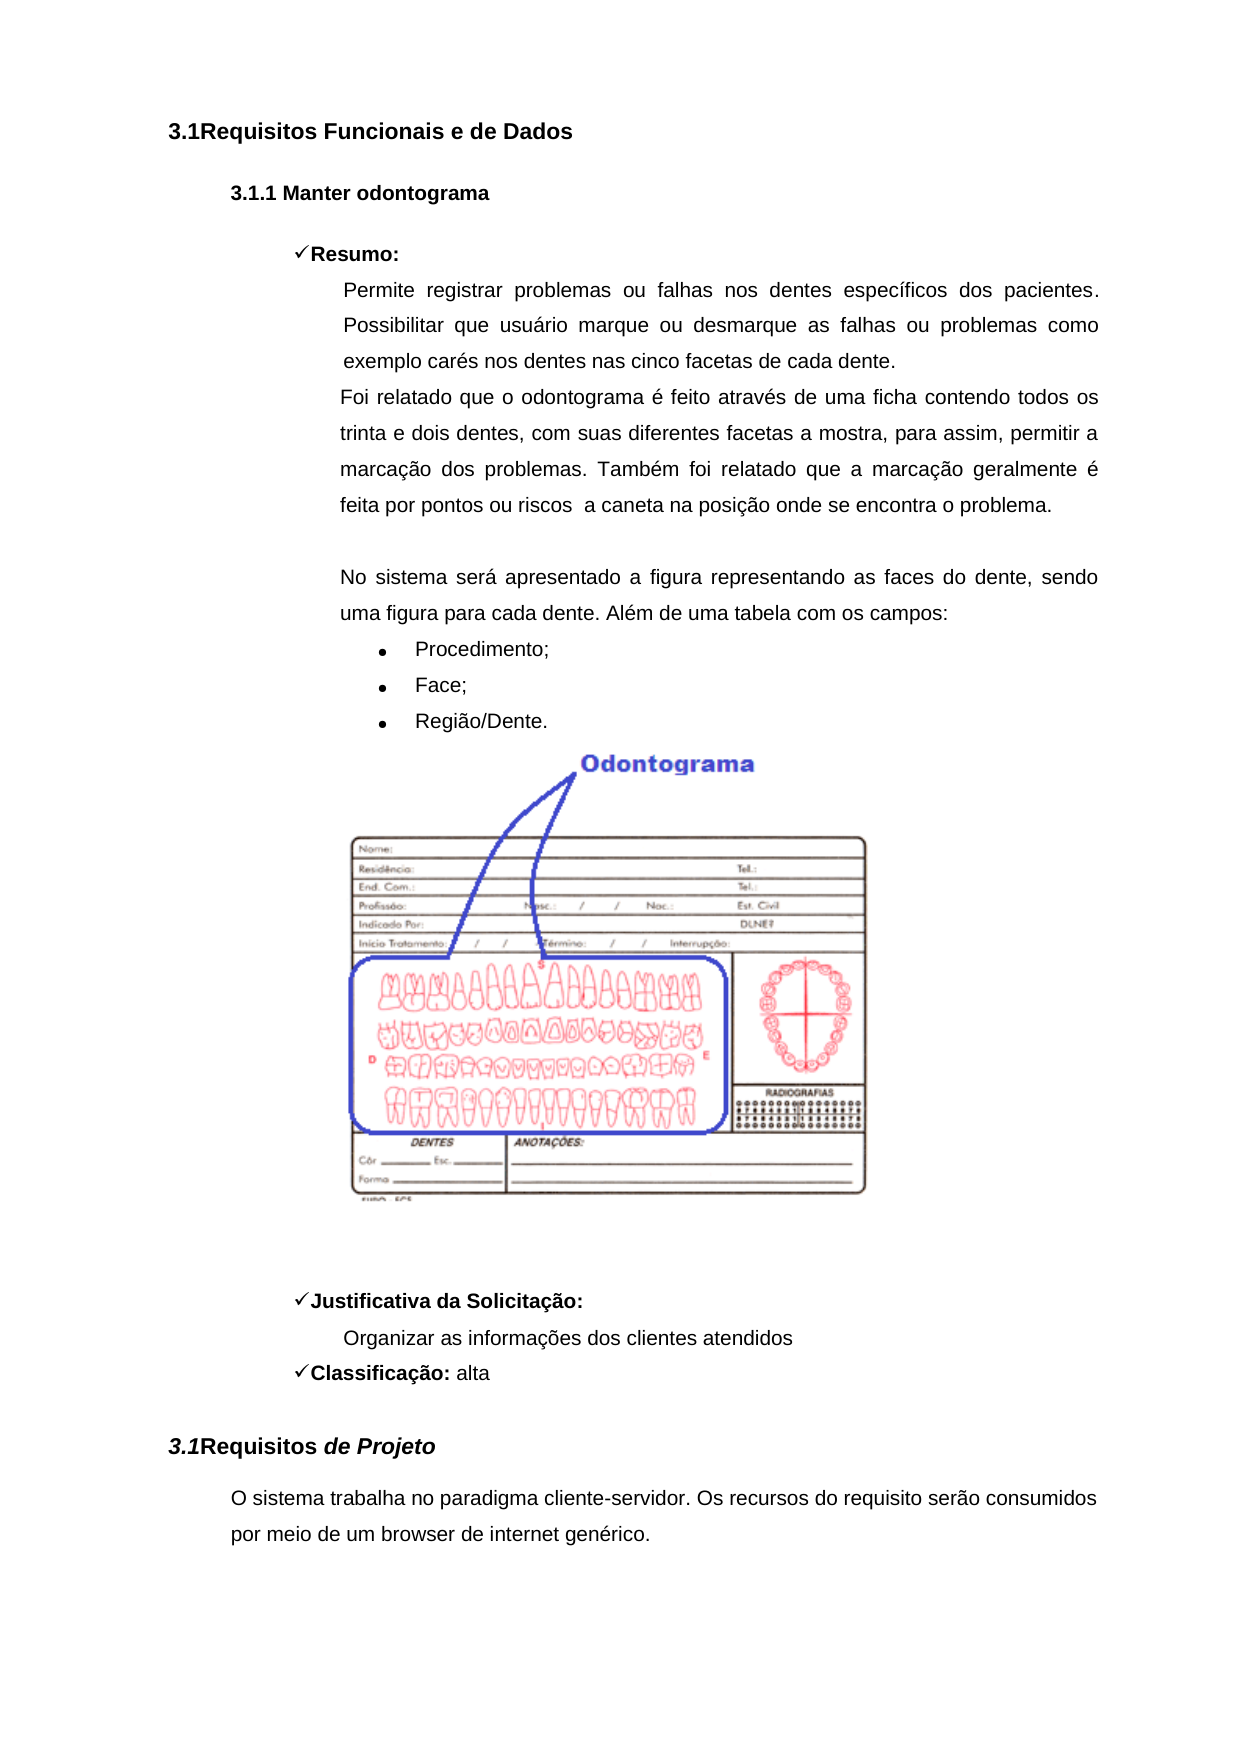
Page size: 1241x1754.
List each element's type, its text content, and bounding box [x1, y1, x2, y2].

subtitle Requisitos Funcionais e de Dados [168, 118, 1100, 144]
list Resumo: [293, 241, 1100, 265]
picture [344, 744, 874, 1206]
subtitle Requisitos de Projeto [168, 1433, 1100, 1459]
list Procedimento; [377, 637, 1100, 661]
list Manter odontograma [193, 180, 1100, 204]
list Classificação: alta [293, 1361, 1100, 1385]
list Justificativa da Solicitação: [293, 1289, 1100, 1313]
text Foi relatado que o odontograma é feito através de uma ficha contendo todos os trinta e dois dentes, com suas diferentes facetas a mostra, para assim, permitir a marcação dos problemas. Também foi relatado que a marcação geralmente é feita por pontos ou riscos a caneta na posição onde se encontra o problema. [340, 385, 1100, 517]
text O sistema trabalha no paradigma cliente-servidor. Os recursos do requisito serão consumidos por meio de um browser de internet genérico. [231, 1486, 1100, 1546]
text No sistema será apresentado a figura representando as faces do dente, sendo uma figura para cada dente. Além de uma tabela com os campos: [340, 565, 1100, 625]
list Região/Dente. [377, 709, 1100, 733]
list Face; [377, 673, 1100, 697]
text Organizar as informações dos clientes atendidos [343, 1325, 1100, 1349]
text Permite registrar problemas ou falhas nos dentes específicos dos pacientes. Possibilitar que usuário marque ou desmarque as falhas ou problemas como exemplo carés nos dentes nas cinco facetas de cada dente. [343, 277, 1100, 373]
